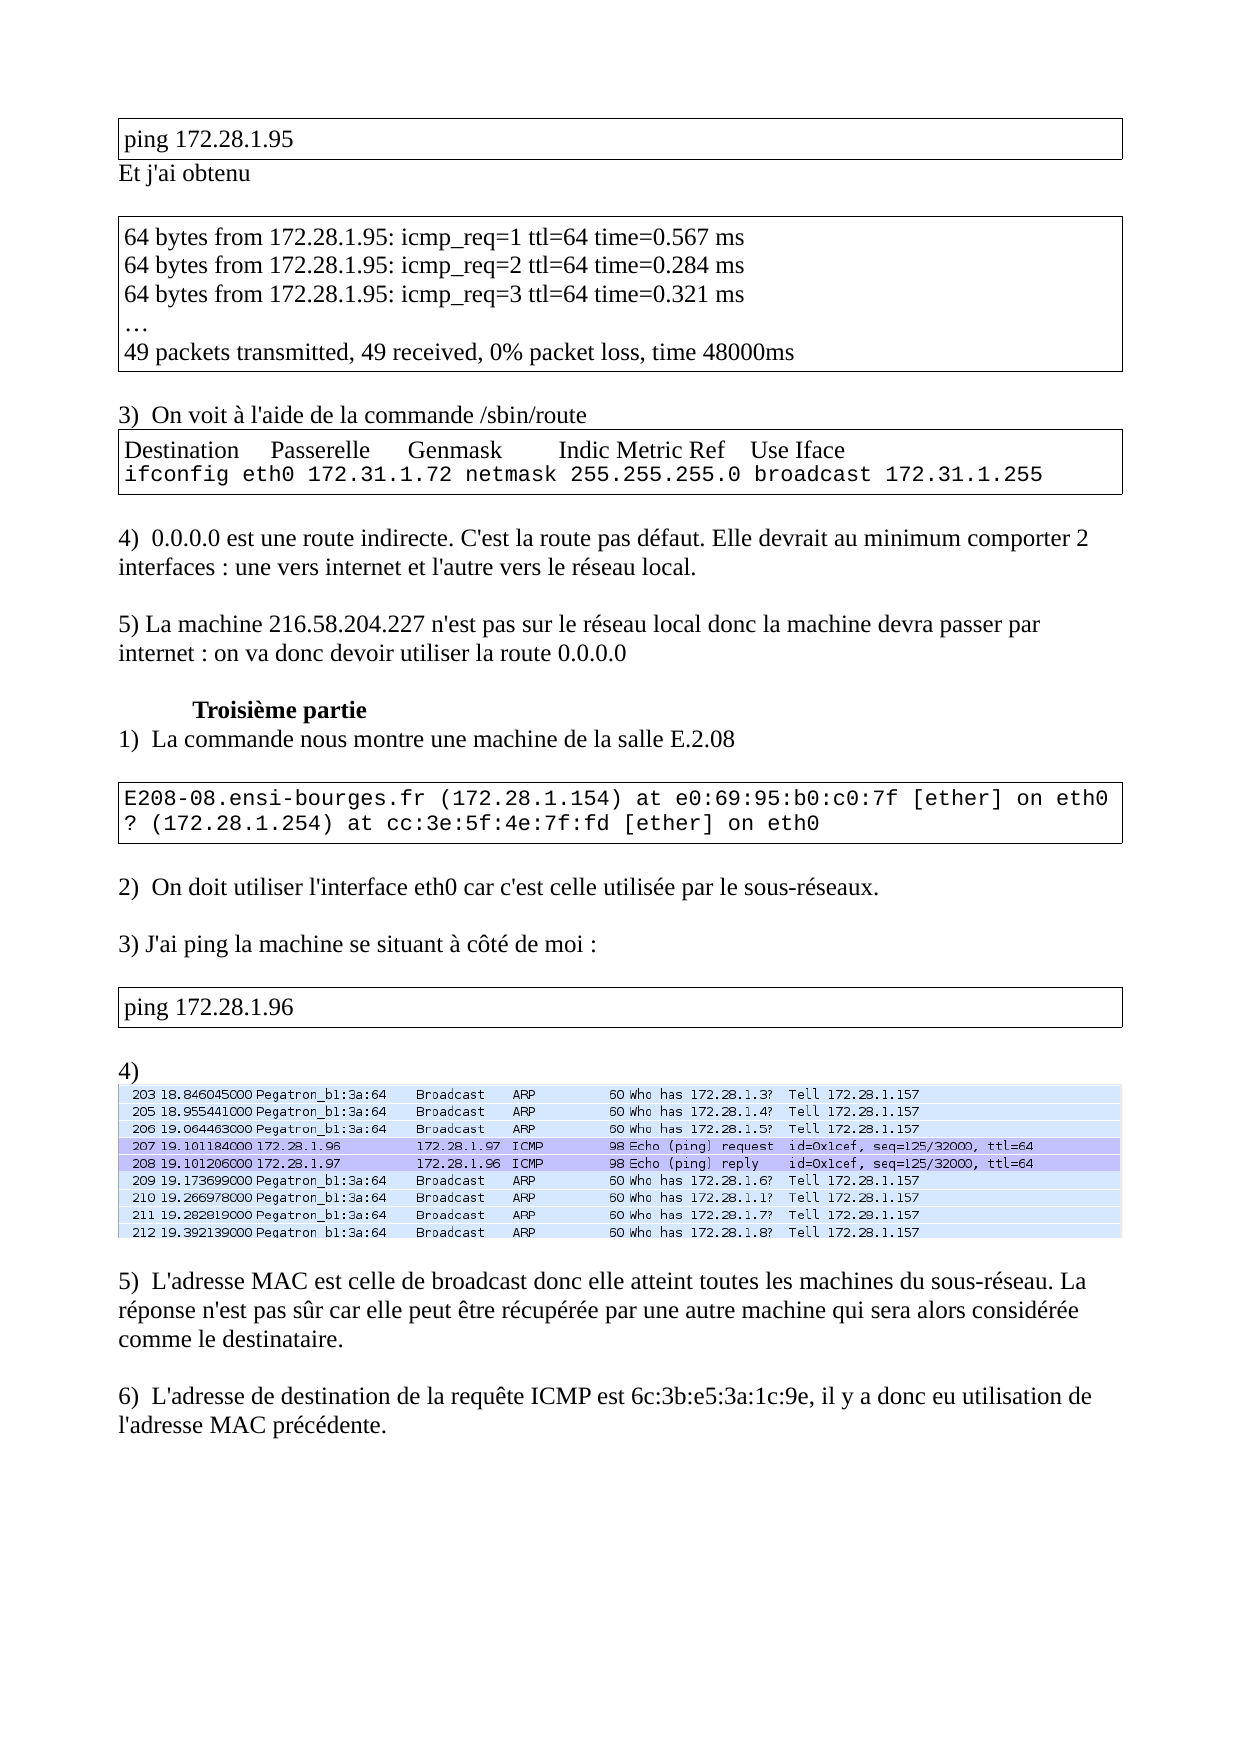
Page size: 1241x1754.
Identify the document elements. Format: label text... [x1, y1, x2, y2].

text 3) On voit à l'aide de la commande /sbin/route [118, 400, 1122, 429]
text 5) L'adresse MAC est celle de broadcast donc elle atteint toutes les machines du sous-réseau. La réponse n'est pas sûr car elle peut être récupérée par une autre machine qui sera alors considérée comme le destinataire. 6) L'adresse de destination de la requête ICMP est 6c:3b:e5:3a:1c:9e, il y a donc eu utilisation de l'adresse MAC précédente. [118, 1238, 1122, 1496]
table_header 64 bytes from 172.28.1.95: icmp_req=1 ttl=64 time=0.567 ms 64 bytes from 172.28.1.95: icmp_req=2 ttl=64 time=0.284 ms 64 bytes from 172.28.1.95: icmp_req=3 ttl=64 time=0.321 ms … 49 packets transmitted, 49 received, 0% packet loss, time 48000ms [119, 217, 1122, 371]
table_header ping 172.28.1.95 [119, 119, 1122, 158]
text 2) On doit utiliser l'interface eth0 car c'est celle utilisée par le sous-réseaux. 3) J'ai ping la machine se situant à côté de moi : [118, 844, 1122, 987]
table_header Destination Passerelle Genmask Indic Metric Ref Use Iface ifconfig eth0 172.31.1.72 netmask 255.255.255.0 broadcast 172.31.1.255 [119, 430, 1122, 494]
text 4) 0.0.0.0 est une route indirecte. C'est la route pas défaut. Elle devrait au minimum comporter 2 interfaces : une vers internet et l'autre vers le réseau local. 5) La machine 216.58.204.227 n'est pas sur le réseau local donc la machine devra passer par internet : on va donc devoir utiliser la route 0.0.0.0 Troisième partie 1) La commande nous montre une machine de la salle E.2.08 [118, 523, 1122, 782]
text 4) [118, 1028, 1122, 1084]
table_header E208-08.ensi-bourges.fr (172.28.1.154) at e0:69:95:b0:c0:7f [ether] on eth0 ? (172.28.1.254) at cc:3e:5f:4e:7f:fd [ether] on eth0 [119, 783, 1122, 843]
picture [118, 1084, 1123, 1238]
text Et j'ai obtenu [118, 160, 1122, 216]
table_header ping 172.28.1.96 [119, 988, 1122, 1027]
